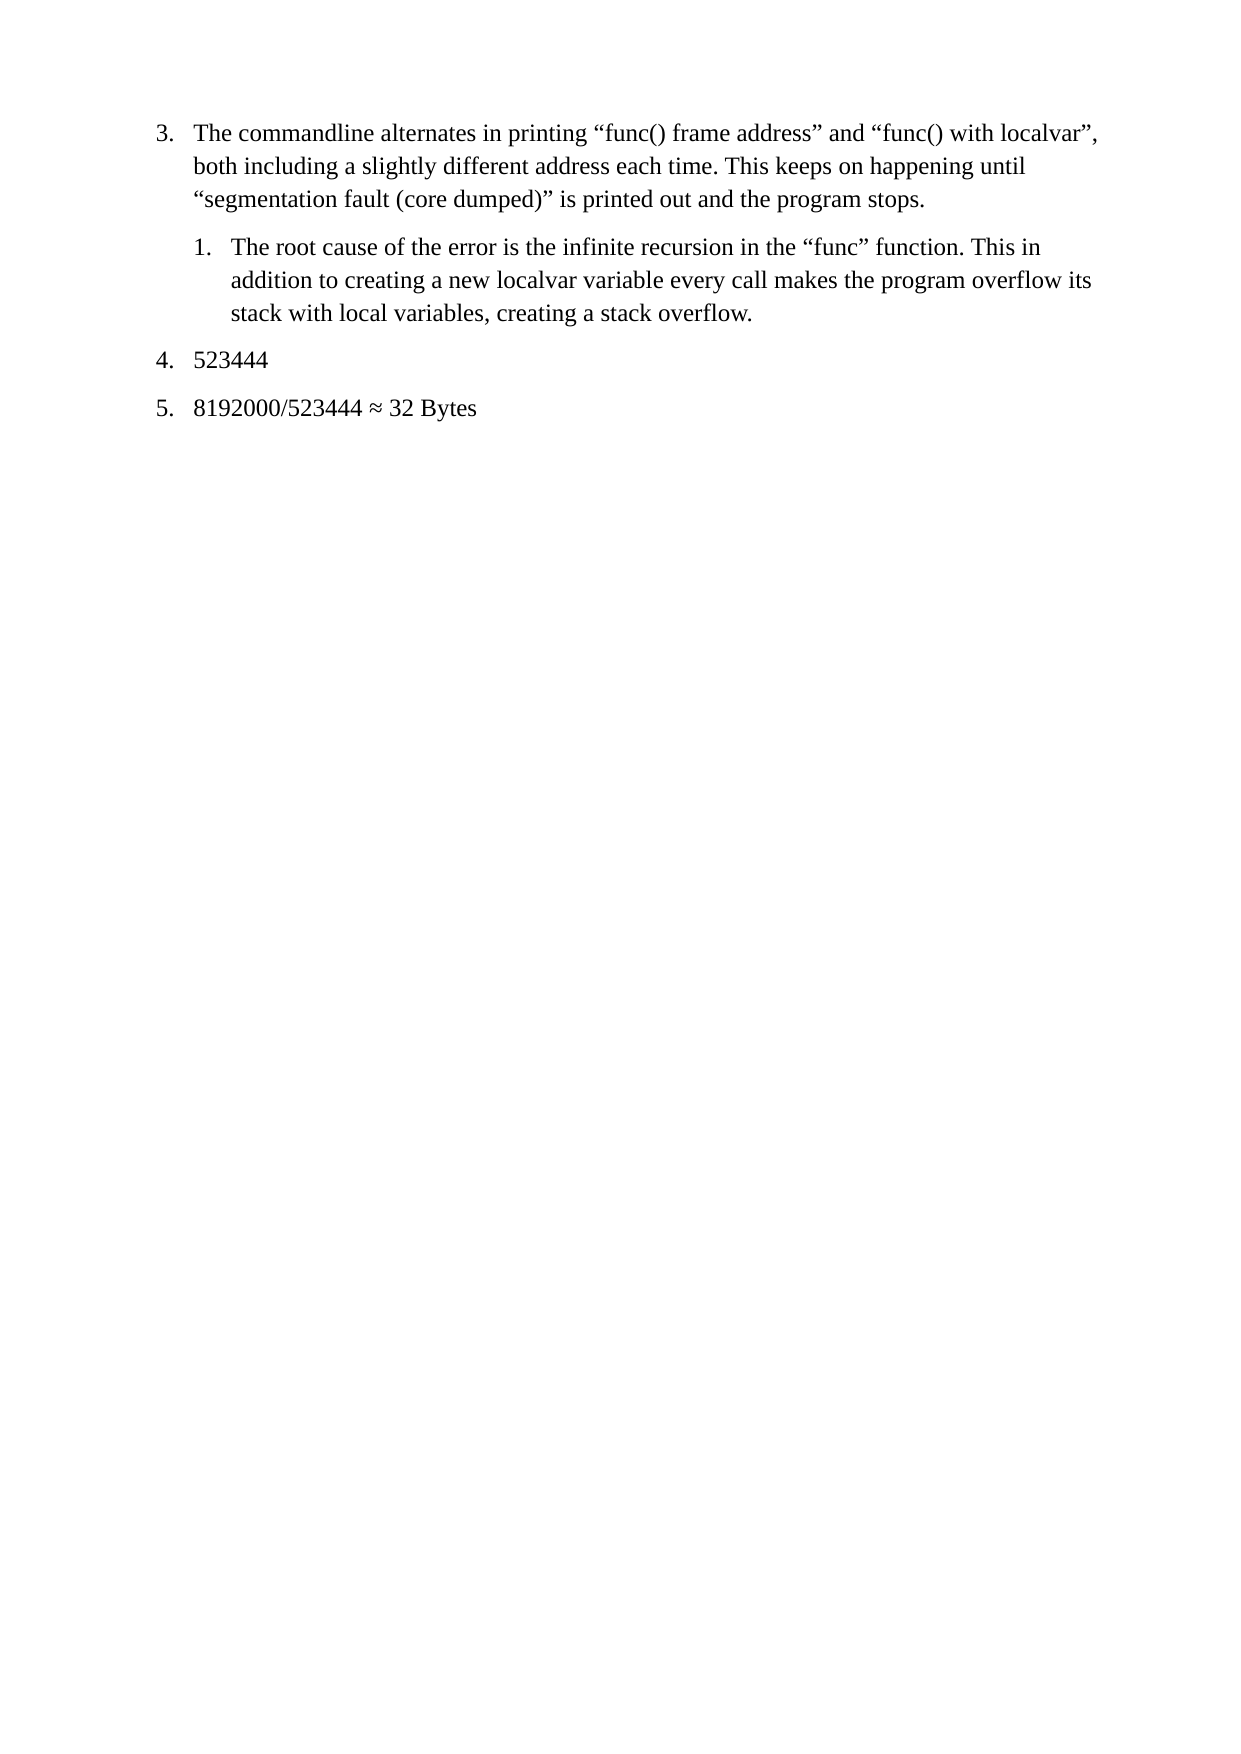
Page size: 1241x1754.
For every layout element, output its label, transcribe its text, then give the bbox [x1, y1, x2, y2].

list The root cause of the error is the infinite recursion in the “func” function. This in addition to creating a new localvar variable every call makes the program overflow its stack with local variables, creating a stack overflow. [193, 232, 1122, 327]
list 8192000/523444 ≈ 32 Bytes [156, 393, 1122, 422]
list 523444 [156, 345, 1122, 374]
list The commandline alternates in printing “func() frame address” and “func() with localvar”, both including a slightly different address each time. This keeps on happening until “segmentation fault (core dumped)” is printed out and the program stops. [156, 118, 1122, 213]
